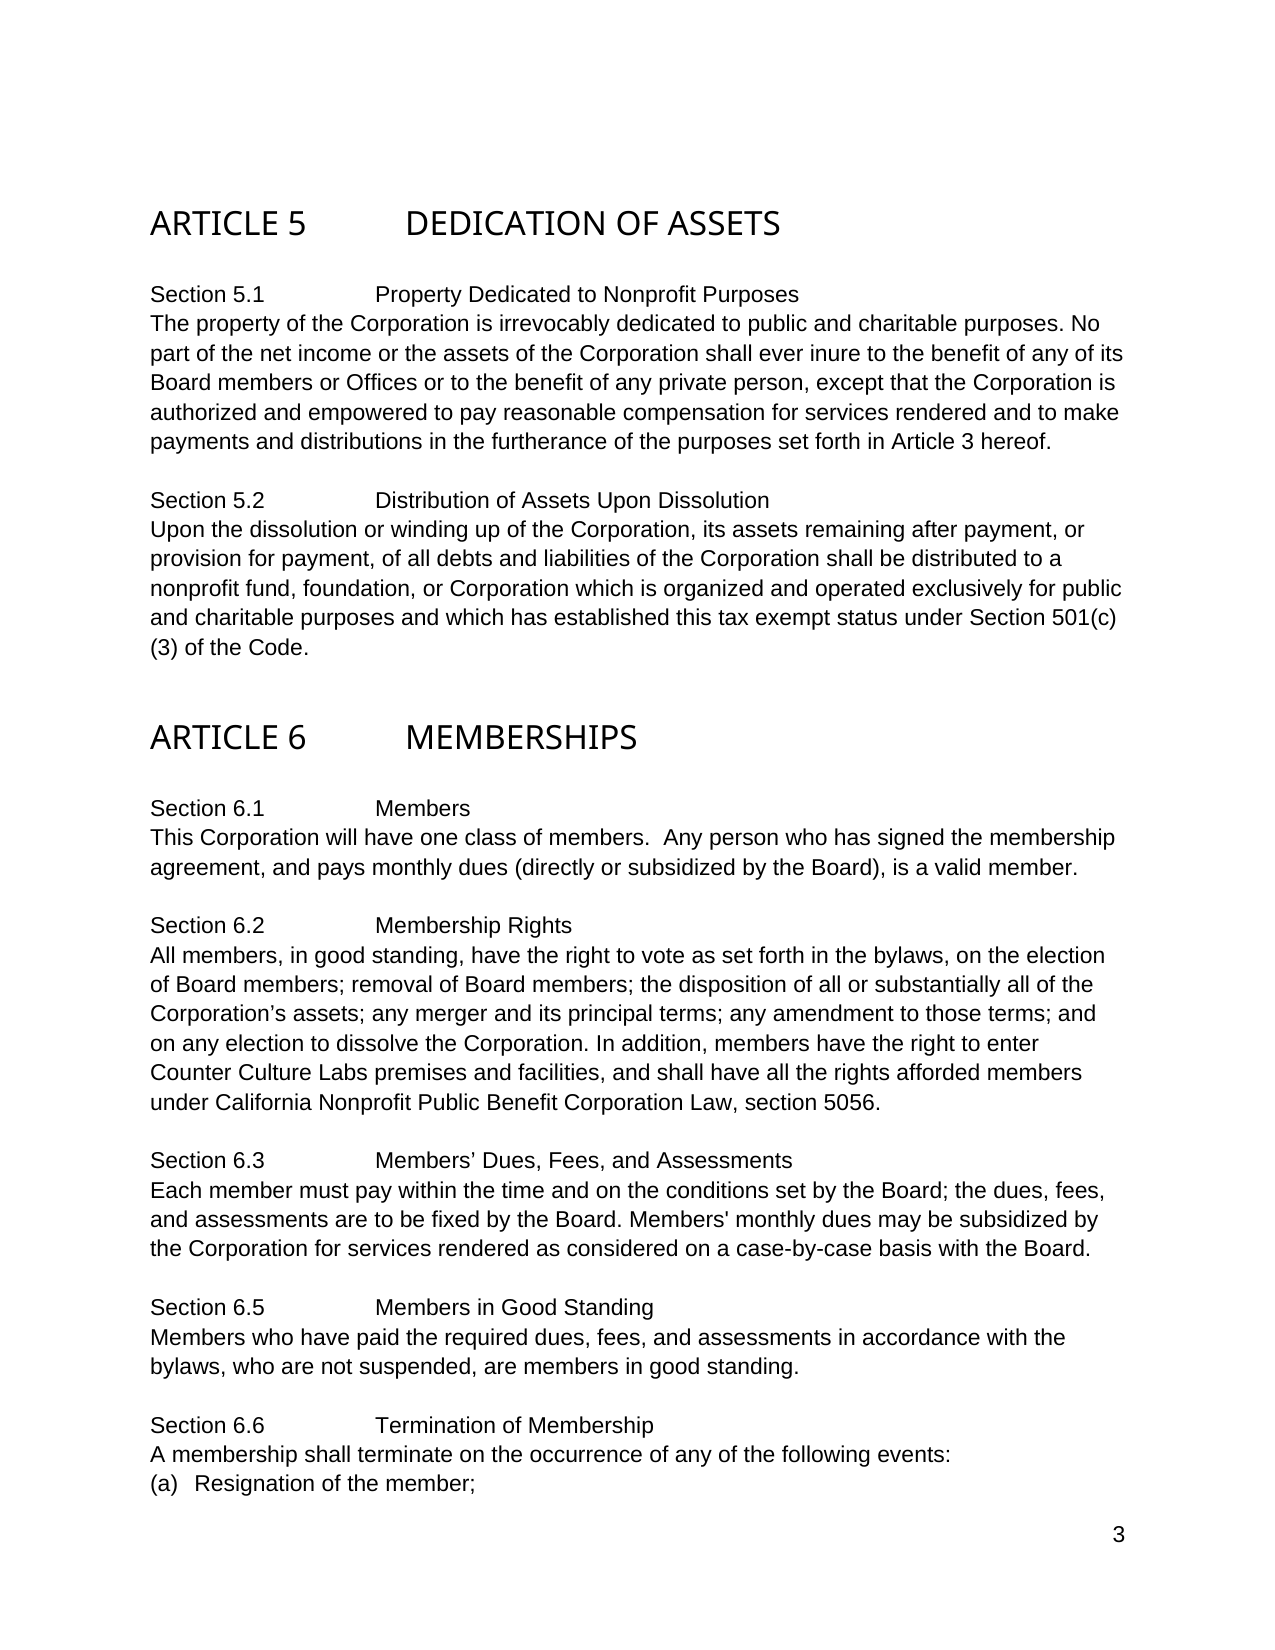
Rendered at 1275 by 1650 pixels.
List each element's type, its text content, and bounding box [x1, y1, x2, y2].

text Section 6.5 Members in Good Standing [150, 1295, 1125, 1320]
text Section 6.1 Members [150, 795, 1125, 821]
text Section 5.1 Property Dedicated to Nonprofit Purposes [150, 282, 1125, 307]
text (a) Resignation of the member; [150, 1471, 1125, 1497]
text Section 6.2 Membership Rights [150, 913, 1125, 938]
text Each member must pay within the time and on the conditions set by the Board; the dues, fees, and assessments are to be fixed by the Board. Members' monthly dues may be subsidized by the Corporation for services rendered as considered on a case-by-case basis with the Board. [150, 1177, 1125, 1262]
text Upon the dissolution or winding up of the Corporation, its assets remaining after payment, or provision for payment, of all debts and liabilities of the Corporation shall be distributed to a nonprofit fund, foundation, or Corporation which is organized and operated exclusively for public and charitable purposes and which has established this tax exempt status under Section 501(c)(3) of the Code. [150, 517, 1125, 660]
text Section 5.2 Distribution of Assets Upon Dissolution [150, 487, 1125, 513]
text A membership shall terminate on the occurrence of any of the following events: [150, 1442, 1125, 1467]
text All members, in good standing, have the right to vote as set forth in the bylaws, on the election of Board members; removal of Board members; the disposition of all or substantially all of the Corporation’s assets; any merger and its principal terms; any amendment to those terms; and on any election to dissolve the Corporation. In addition, members have the right to enter Counter Culture Labs premises and facilities, and shall have all the rights afforded members under California Nonprofit Public Benefit Corporation Law, section 5056. [150, 942, 1125, 1115]
text Section 6.3 Members’ Dues, Fees, and Assessments [150, 1148, 1125, 1173]
subtitle ARTICLE 5 DEDICATION OF ASSETS [150, 200, 1125, 246]
text This Corporation will have one class of members. Any person who has signed the membership agreement, and pays monthly dues (directly or subsidized by the Board), is a valid member. [150, 825, 1125, 880]
text Section 6.6 Termination of Membership [150, 1412, 1125, 1438]
text Members who have paid the required dues, fees, and assessments in accordance with the bylaws, who are not suspended, are members in good standing. [150, 1324, 1125, 1379]
subtitle ARTICLE 6 MEMBERSHIPS [150, 714, 1125, 759]
text The property of the Corporation is irrevocably dedicated to public and charitable purposes. No part of the net income or the assets of the Corporation shall ever inure to the benefit of any of its Board members or Offices or to the benefit of any private person, except that the Corporation is authorized and empowered to pay reasonable compensation for services rendered and to make payments and distributions in the furtherance of the purposes set forth in Article 3 hereof. [150, 311, 1125, 454]
